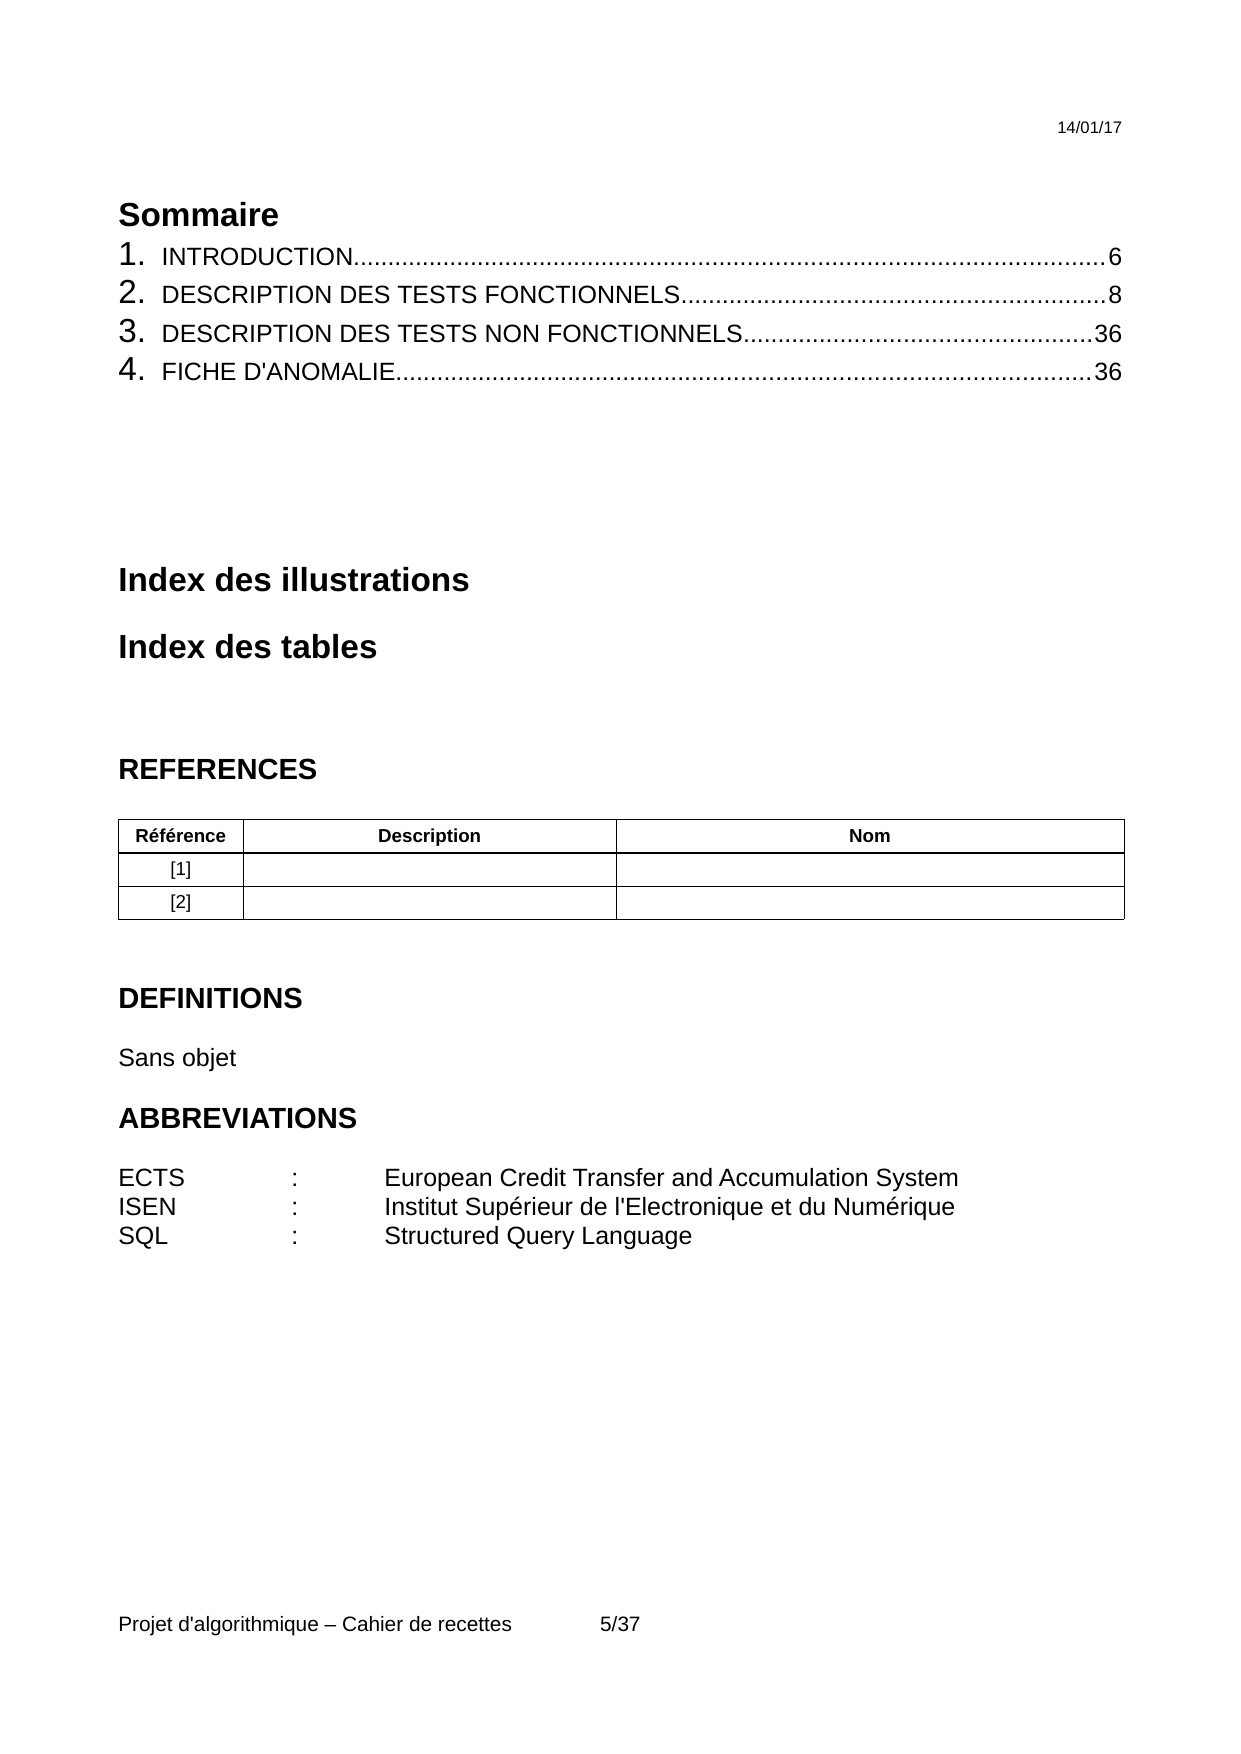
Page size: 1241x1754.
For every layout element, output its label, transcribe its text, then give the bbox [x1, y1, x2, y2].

table_header Description [244, 820, 616, 852]
table_header [617, 854, 1124, 886]
text ABBREVIATIONS [118, 1101, 1122, 1134]
table_header [1] [119, 854, 243, 886]
list FICHE D'ANOMALIE 36 [118, 349, 1122, 388]
table_header [244, 887, 616, 919]
subtitle Index des illustrations [118, 560, 1122, 599]
table_header [2] [119, 887, 243, 919]
text ISEN : Institut Supérieur de l'Electronique et du Numérique SQL : Structured Query Language [118, 1192, 1122, 1249]
list INTRODUCTION 6 [118, 234, 1122, 272]
table_header [244, 854, 616, 886]
table_header Référence [119, 820, 243, 852]
subtitle Sommaire [118, 196, 1122, 234]
subtitle Index des tables [118, 627, 1122, 666]
table_header [617, 887, 1124, 919]
text DEFINITIONS [118, 981, 1122, 1014]
text ECTS : European Credit Transfer and Accumulation System [118, 1163, 1122, 1192]
table_header Nom [617, 820, 1124, 852]
text Sans objet [118, 1043, 1122, 1072]
list DESCRIPTION DES TESTS FONCTIONNELS 8 [118, 272, 1122, 311]
list DESCRIPTION DES TESTS NON FONCTIONNELS 36 [118, 311, 1122, 349]
text REFERENCES [118, 752, 1122, 819]
